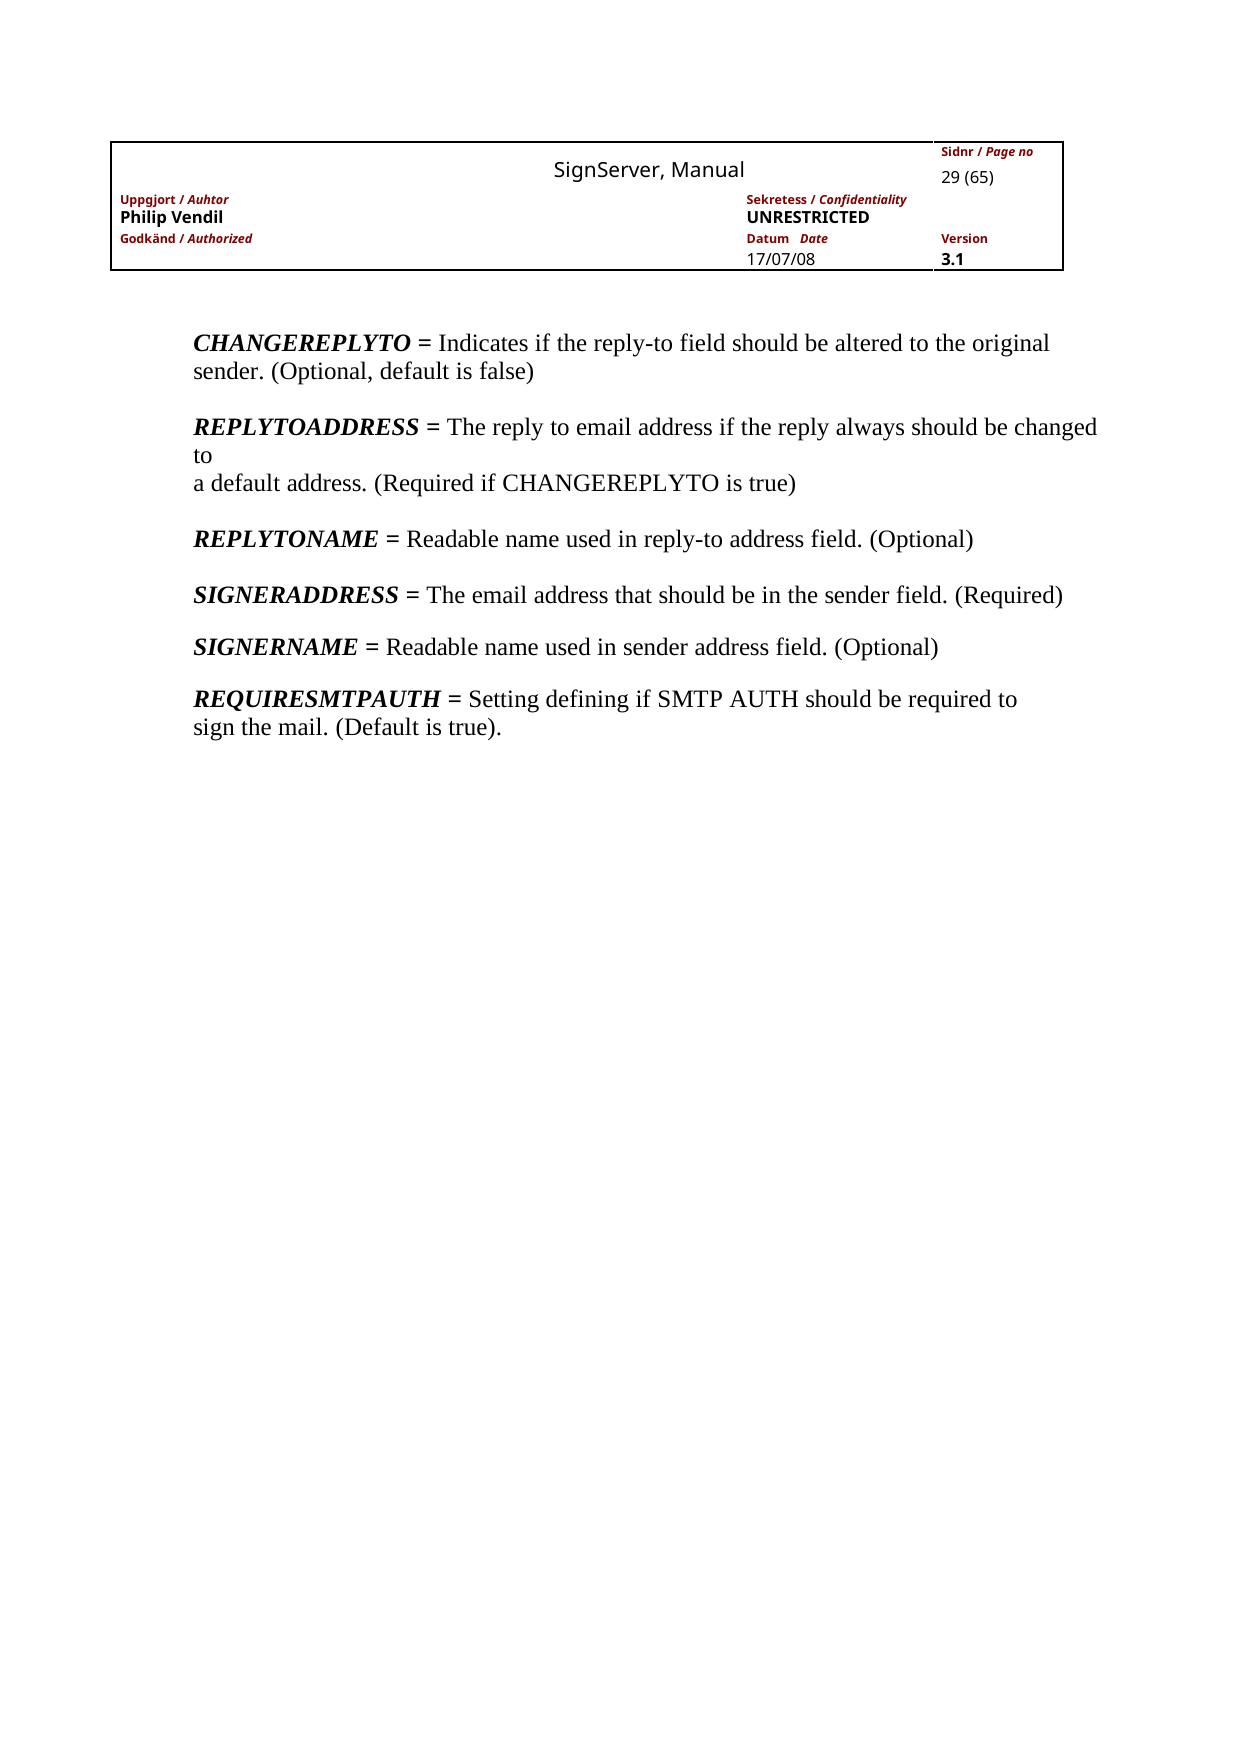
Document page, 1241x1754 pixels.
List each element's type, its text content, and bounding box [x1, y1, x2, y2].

text REPLYTONAME = Readable name used in reply-to address field. (Optional) [193, 525, 1122, 553]
text SIGNERADDRESS = The email address that should be in the sender field. (Required) [193, 581, 1122, 609]
text CHANGEREPLYTO = Indicates if the reply-to field should be altered to the original sender. (Optional, default is false) [193, 329, 1122, 385]
text REQUIRESMTPAUTH = Setting defining if SMTP AUTH should be required to [193, 685, 1122, 713]
text sign the mail. (Default is true). [193, 713, 1122, 741]
text a default address. (Required if CHANGEREPLYTO is true) [193, 469, 1122, 497]
text REPLYTOADDRESS = The reply to email address if the reply always should be changed to [193, 413, 1122, 469]
text SIGNERNAME = Readable name used in sender address field. (Optional) [193, 633, 1122, 661]
